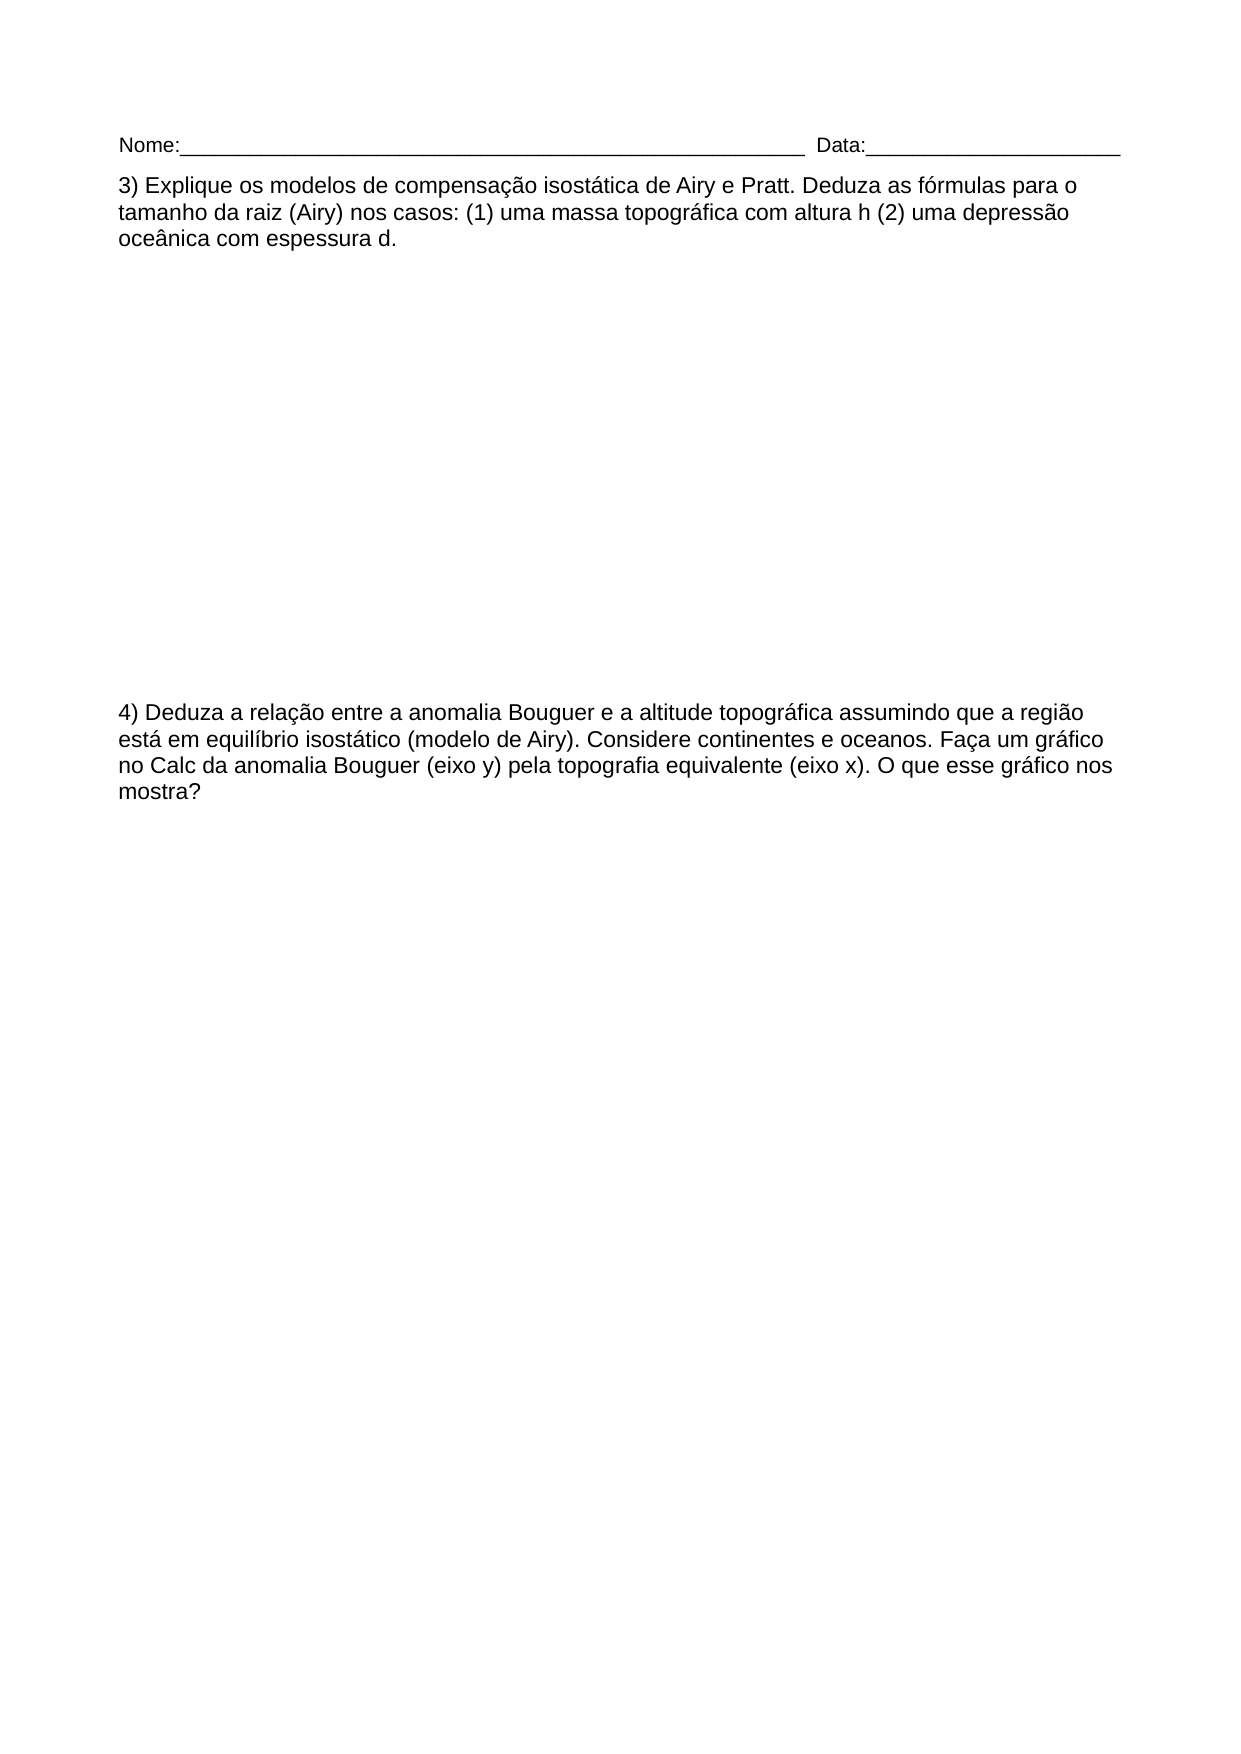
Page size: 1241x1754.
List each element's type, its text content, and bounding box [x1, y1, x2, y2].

text Nome:______________________________________________________ Data:______________________ [118, 133, 1122, 157]
text 4) Deduza a relação entre a anomalia Bouguer e a altitude topográfica assumindo que a região está em equilíbrio isostático (modelo de Airy). Considere continentes e oceanos. Faça um gráfico no Calc da anomalia Bouguer (eixo y) pela topografia equivalente (eixo x). O que esse gráfico nos mostra? [118, 699, 1122, 804]
text 3) Explique os modelos de compensação isostática de Airy e Pratt. Deduza as fórmulas para o tamanho da raiz (Airy) nos casos: (1) uma massa topográfica com altura h (2) uma depressão oceânica com espessura d. [118, 172, 1122, 251]
